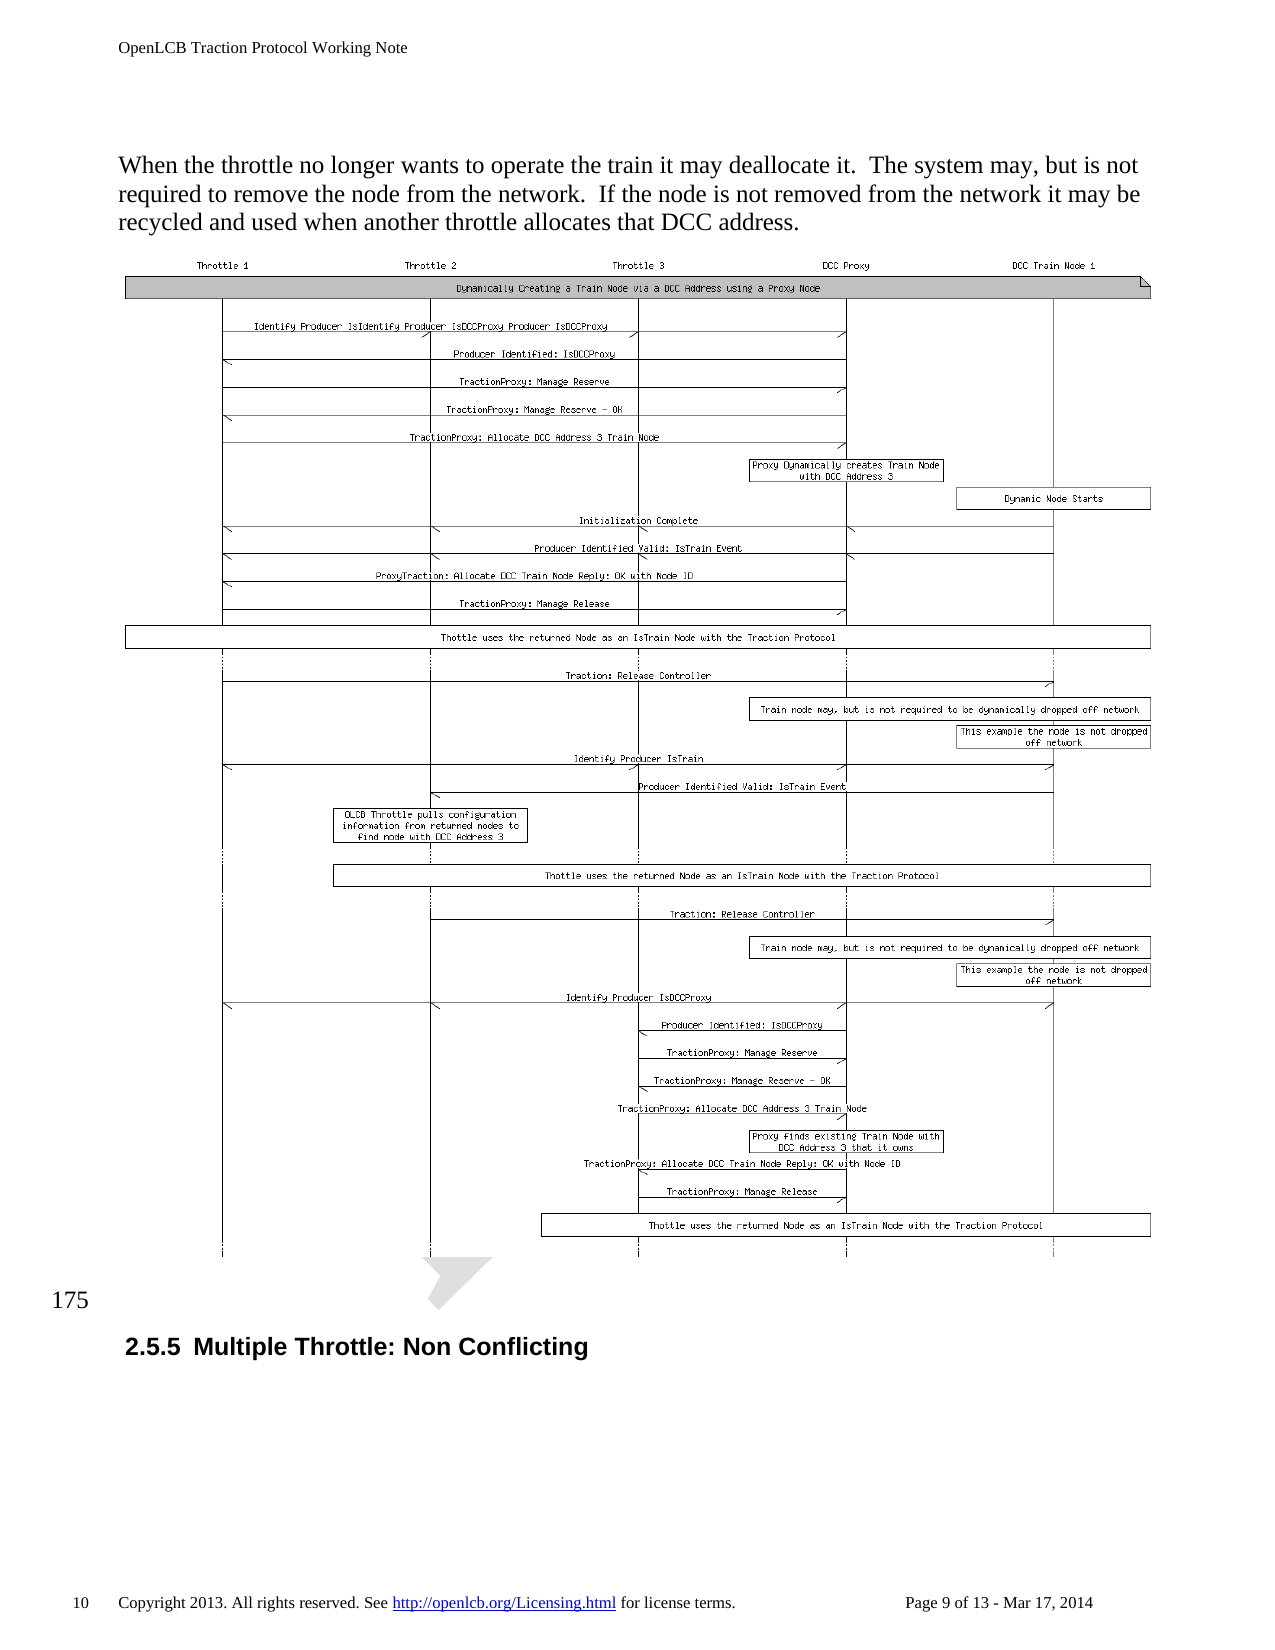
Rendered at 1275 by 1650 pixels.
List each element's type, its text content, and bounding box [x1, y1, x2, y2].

subtitle Multiple Throttle: Non Conflicting [118, 1332, 1157, 1360]
picture [118, 253, 1157, 1257]
text When the throttle no longer wants to operate the train it may deallocate it. The system may, but is not required to remove the node from the network. If the node is not removed from the network it may be recycled and used when another throttle allocates that DCC address. [118, 150, 1157, 236]
